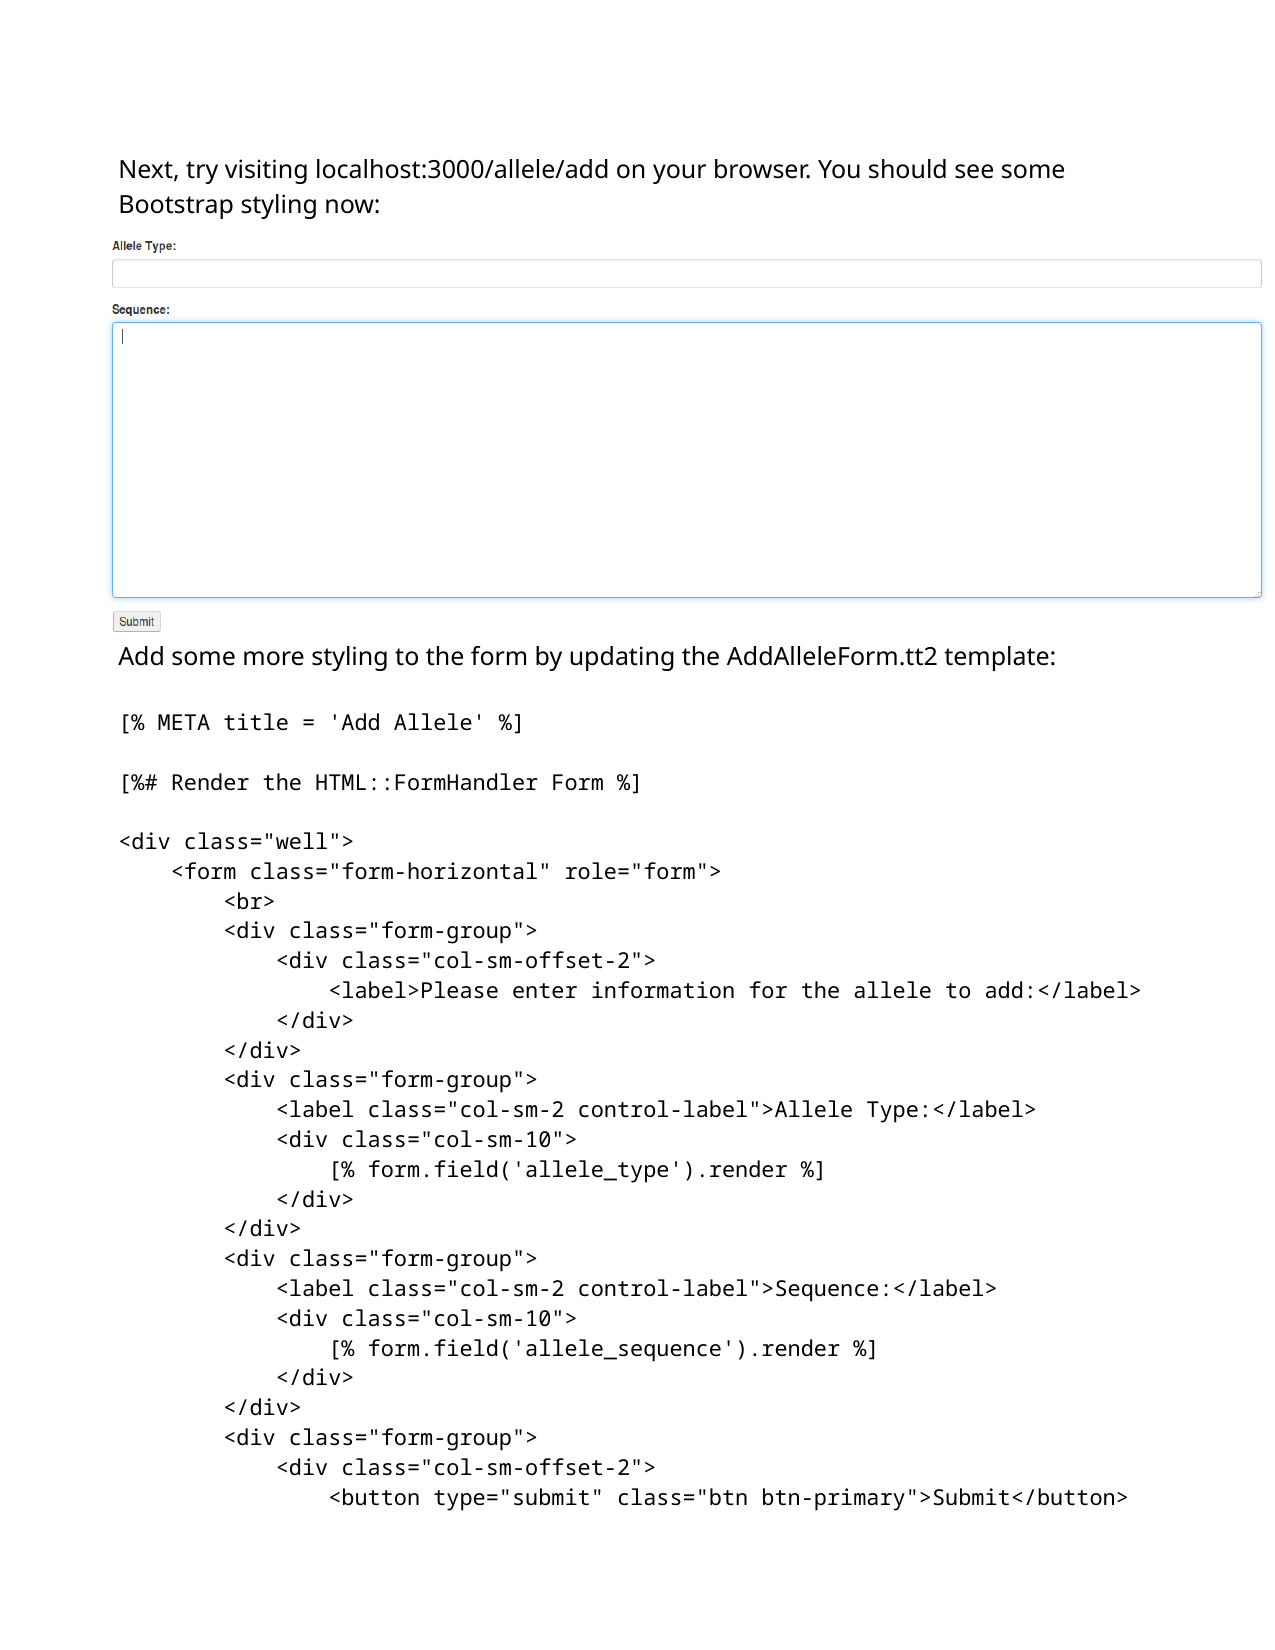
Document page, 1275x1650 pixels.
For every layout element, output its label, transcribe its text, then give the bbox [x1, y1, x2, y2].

text <div class="form-group"> [118, 915, 1157, 945]
text <button type="submit" class="btn btn-primary">Submit</button> [118, 1481, 1157, 1511]
text <label>Please enter information for the allele to add:</label> [118, 975, 1157, 1005]
text Next, try visiting localhost:3000/allele/add on your browser. You should see some Bootstrap styling now: [118, 152, 1157, 220]
text <div class="col-sm-10"> [118, 1303, 1157, 1332]
text [% form.field('allele_sequence').render %] [118, 1332, 1157, 1362]
text <div class="form-group"> [118, 1243, 1157, 1273]
text </div> [118, 1392, 1157, 1422]
picture [99, 238, 1275, 639]
text <label class="col-sm-2 control-label">Allele Type:</label> [118, 1094, 1157, 1124]
text </div> [118, 1362, 1157, 1392]
text <div class="col-sm-10"> [118, 1124, 1157, 1154]
text [% META title = 'Add Allele' %] [118, 707, 1157, 737]
text <div class="form-group"> [118, 1422, 1157, 1452]
text <label class="col-sm-2 control-label">Sequence:</label> [118, 1273, 1157, 1303]
text </div> [118, 1034, 1157, 1064]
text <div class="col-sm-offset-2"> [118, 1452, 1157, 1481]
text </div> [118, 1213, 1157, 1243]
text <br> [118, 886, 1157, 915]
text <div class="well"> [118, 826, 1157, 856]
text Add some more styling to the form by updating the AddAlleleForm.tt2 template: [118, 639, 1157, 673]
text [%# Render the HTML::FormHandler Form %] [118, 766, 1157, 796]
text </div> [118, 1005, 1157, 1034]
text </div> [118, 1183, 1157, 1213]
text [118, 220, 1157, 238]
text [% form.field('allele_type').render %] [118, 1154, 1157, 1183]
text <form class="form-horizontal" role="form"> [118, 856, 1157, 886]
text <div class="form-group"> [118, 1064, 1157, 1094]
text <div class="col-sm-offset-2"> [118, 945, 1157, 975]
